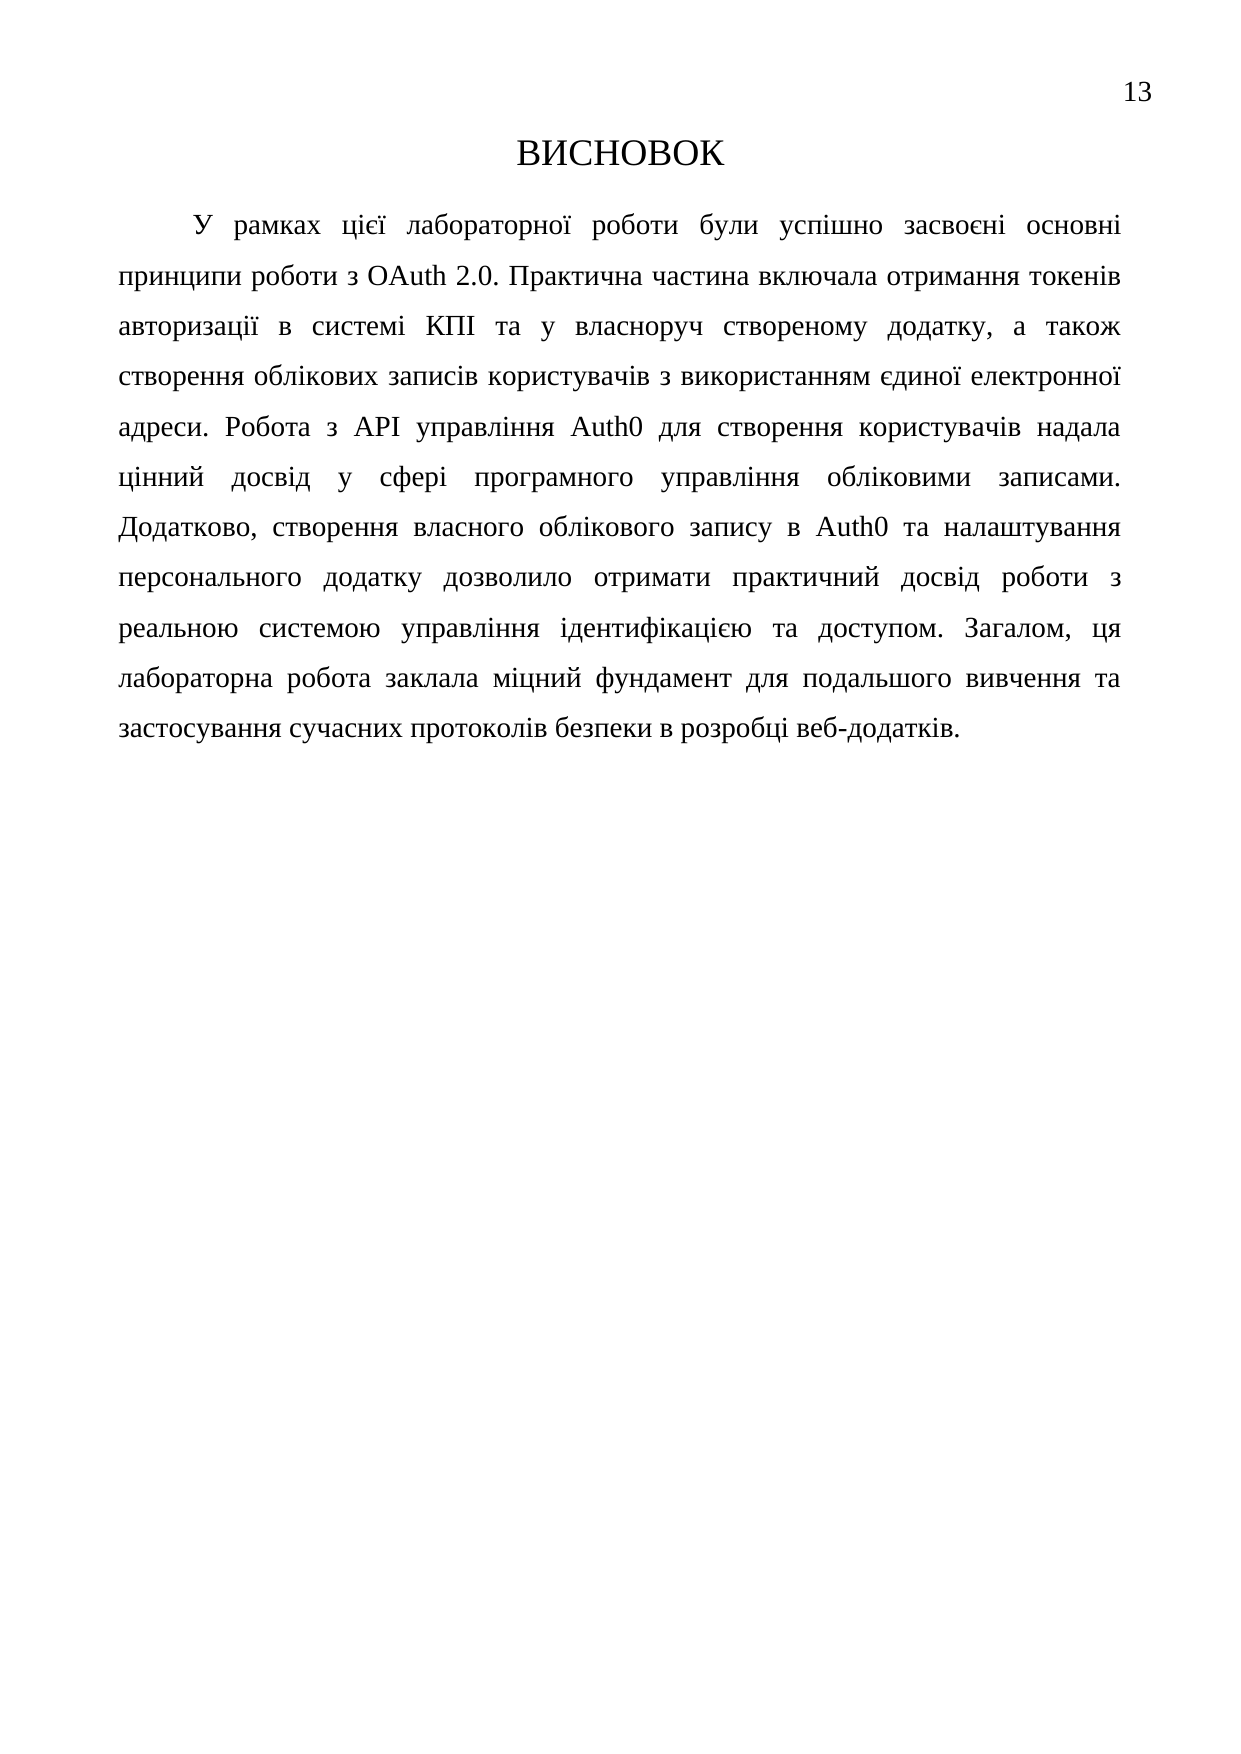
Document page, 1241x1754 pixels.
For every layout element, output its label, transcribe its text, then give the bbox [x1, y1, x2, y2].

subtitle Висновок [118, 130, 1122, 173]
text У рамках цієї лабораторної роботи були успішно засвоєні основні принципи роботи з OAuth 2.0. Практична частина включала отримання токенів авторизації в системі КПІ та у власноруч створеному додатку, а також створення облікових записів користувачів з використанням єдиної електронної адреси. Робота з API управління Auth0 для створення користувачів надала цінний досвід у сфері програмного управління обліковими записами. Додатково, створення власного облікового запису в Auth0 та налаштування персонального додатку дозволило отримати практичний досвід роботи з реальною системою управління ідентифікацією та доступом. Загалом, ця лабораторна робота заклала міцний фундамент для подальшого вивчення та застосування сучасних протоколів безпеки в розробці веб-додатків. [118, 207, 1122, 744]
